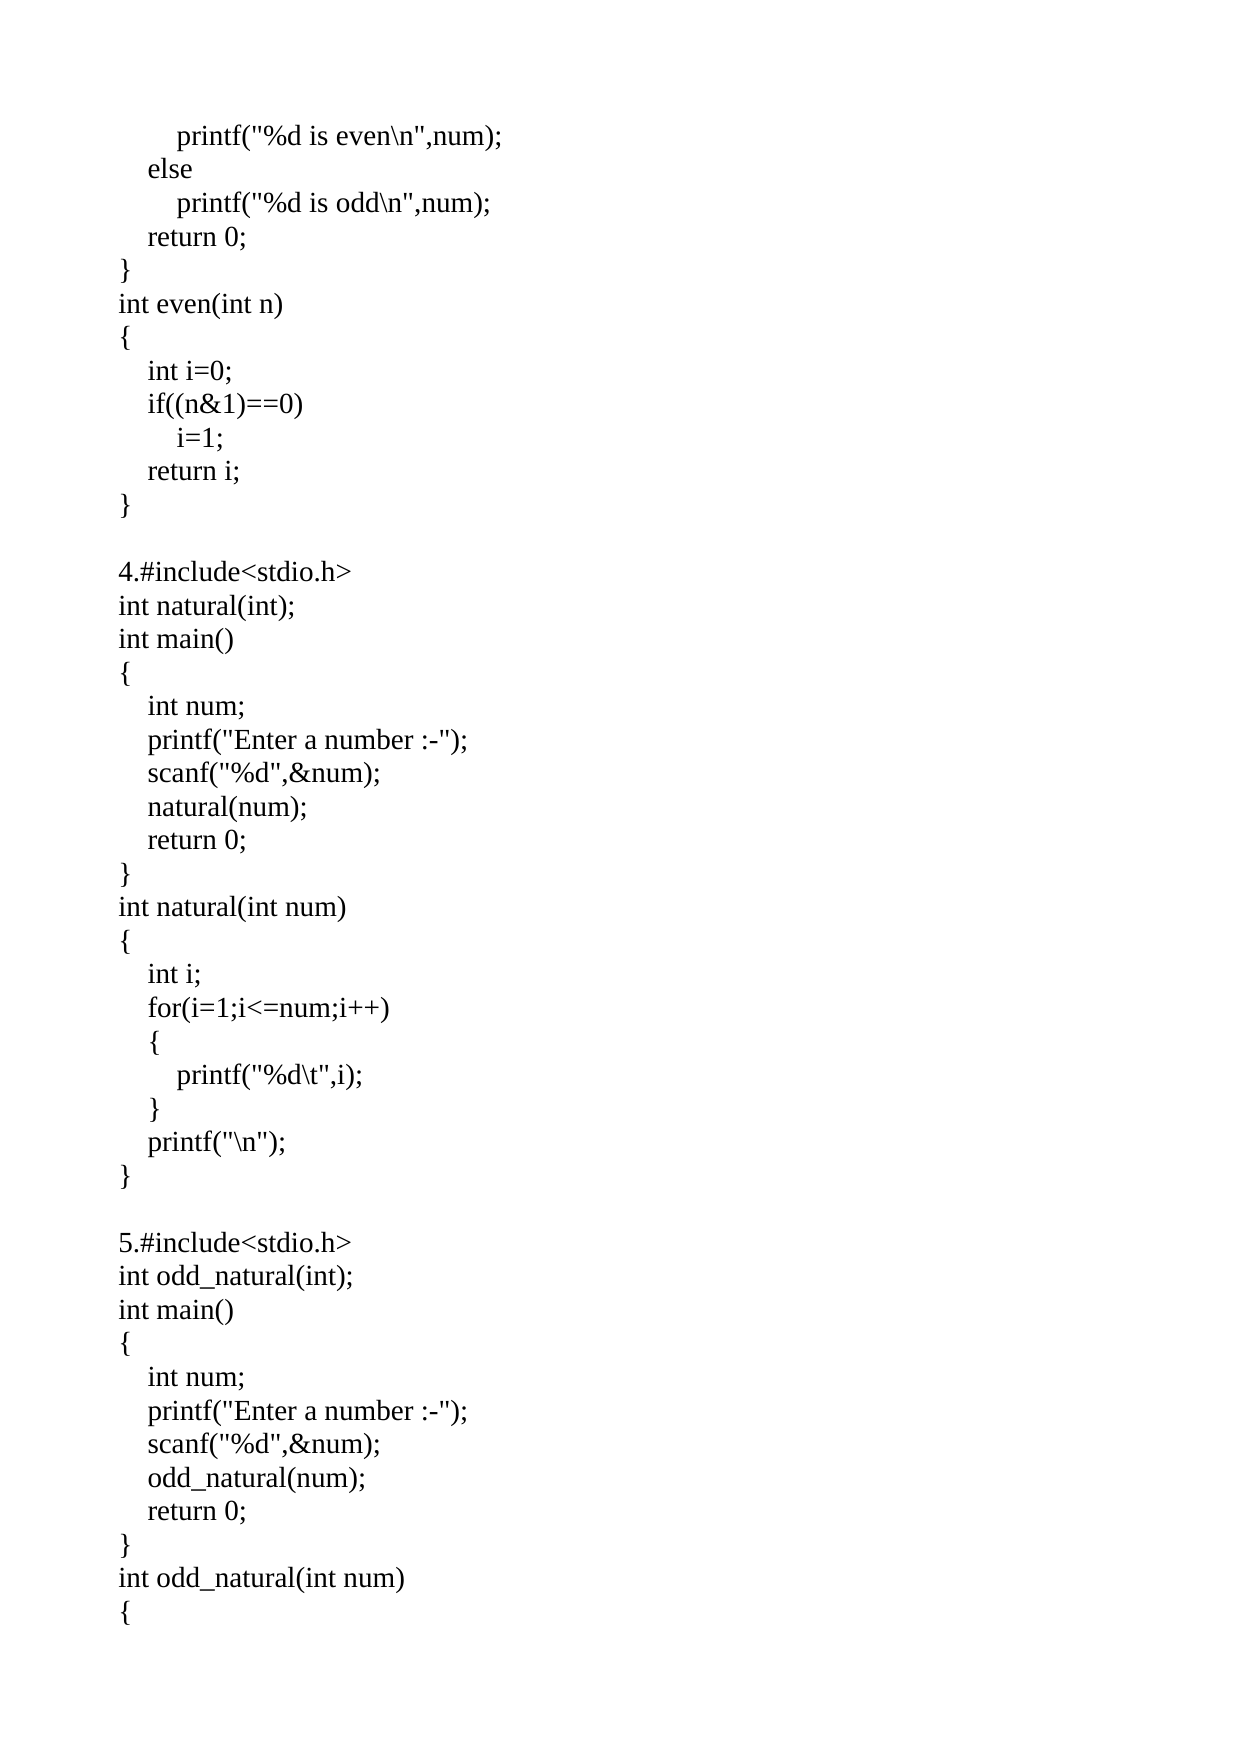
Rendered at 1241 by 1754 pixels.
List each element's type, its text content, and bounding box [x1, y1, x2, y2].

text int natural(int num) [118, 889, 1122, 923]
text scanf("%d",&num); [118, 1426, 1122, 1460]
text { [118, 319, 1122, 353]
text { [118, 655, 1122, 688]
text int num; [118, 688, 1122, 722]
text printf("Enter a number :-"); [118, 722, 1122, 755]
text int i; [118, 957, 1122, 990]
text int main() [118, 621, 1122, 655]
text int odd_natural(int); [118, 1258, 1122, 1292]
text natural(num); [118, 789, 1122, 822]
text } [118, 856, 1122, 889]
text } [118, 1527, 1122, 1560]
text int main() [118, 1292, 1122, 1326]
text printf("%d is even\n",num); [118, 118, 1122, 152]
text { [118, 1326, 1122, 1359]
text return i; [118, 453, 1122, 487]
text printf("%d is odd\n",num); [118, 185, 1122, 219]
text int natural(int); [118, 588, 1122, 621]
text { [118, 1594, 1122, 1627]
text i=1; [118, 420, 1122, 453]
text 4.#include<stdio.h> [118, 554, 1122, 588]
text return 0; [118, 1493, 1122, 1527]
text 5.#include<stdio.h> [118, 1225, 1122, 1258]
text return 0; [118, 219, 1122, 252]
text } [118, 1158, 1122, 1191]
text } [118, 252, 1122, 286]
text int num; [118, 1359, 1122, 1393]
text int odd_natural(int num) [118, 1560, 1122, 1594]
text printf("\n"); [118, 1124, 1122, 1158]
text } [118, 1091, 1122, 1124]
text { [118, 923, 1122, 957]
text return 0; [118, 822, 1122, 856]
text } [118, 487, 1122, 521]
text else [118, 152, 1122, 185]
text scanf("%d",&num); [118, 755, 1122, 789]
text int i=0; [118, 353, 1122, 386]
text if((n&1)==0) [118, 386, 1122, 420]
text { [118, 1024, 1122, 1057]
text printf("%d\t",i); [118, 1057, 1122, 1091]
text for(i=1;i<=num;i++) [118, 990, 1122, 1024]
text odd_natural(num); [118, 1460, 1122, 1493]
text printf("Enter a number :-"); [118, 1393, 1122, 1426]
text int even(int n) [118, 286, 1122, 319]
